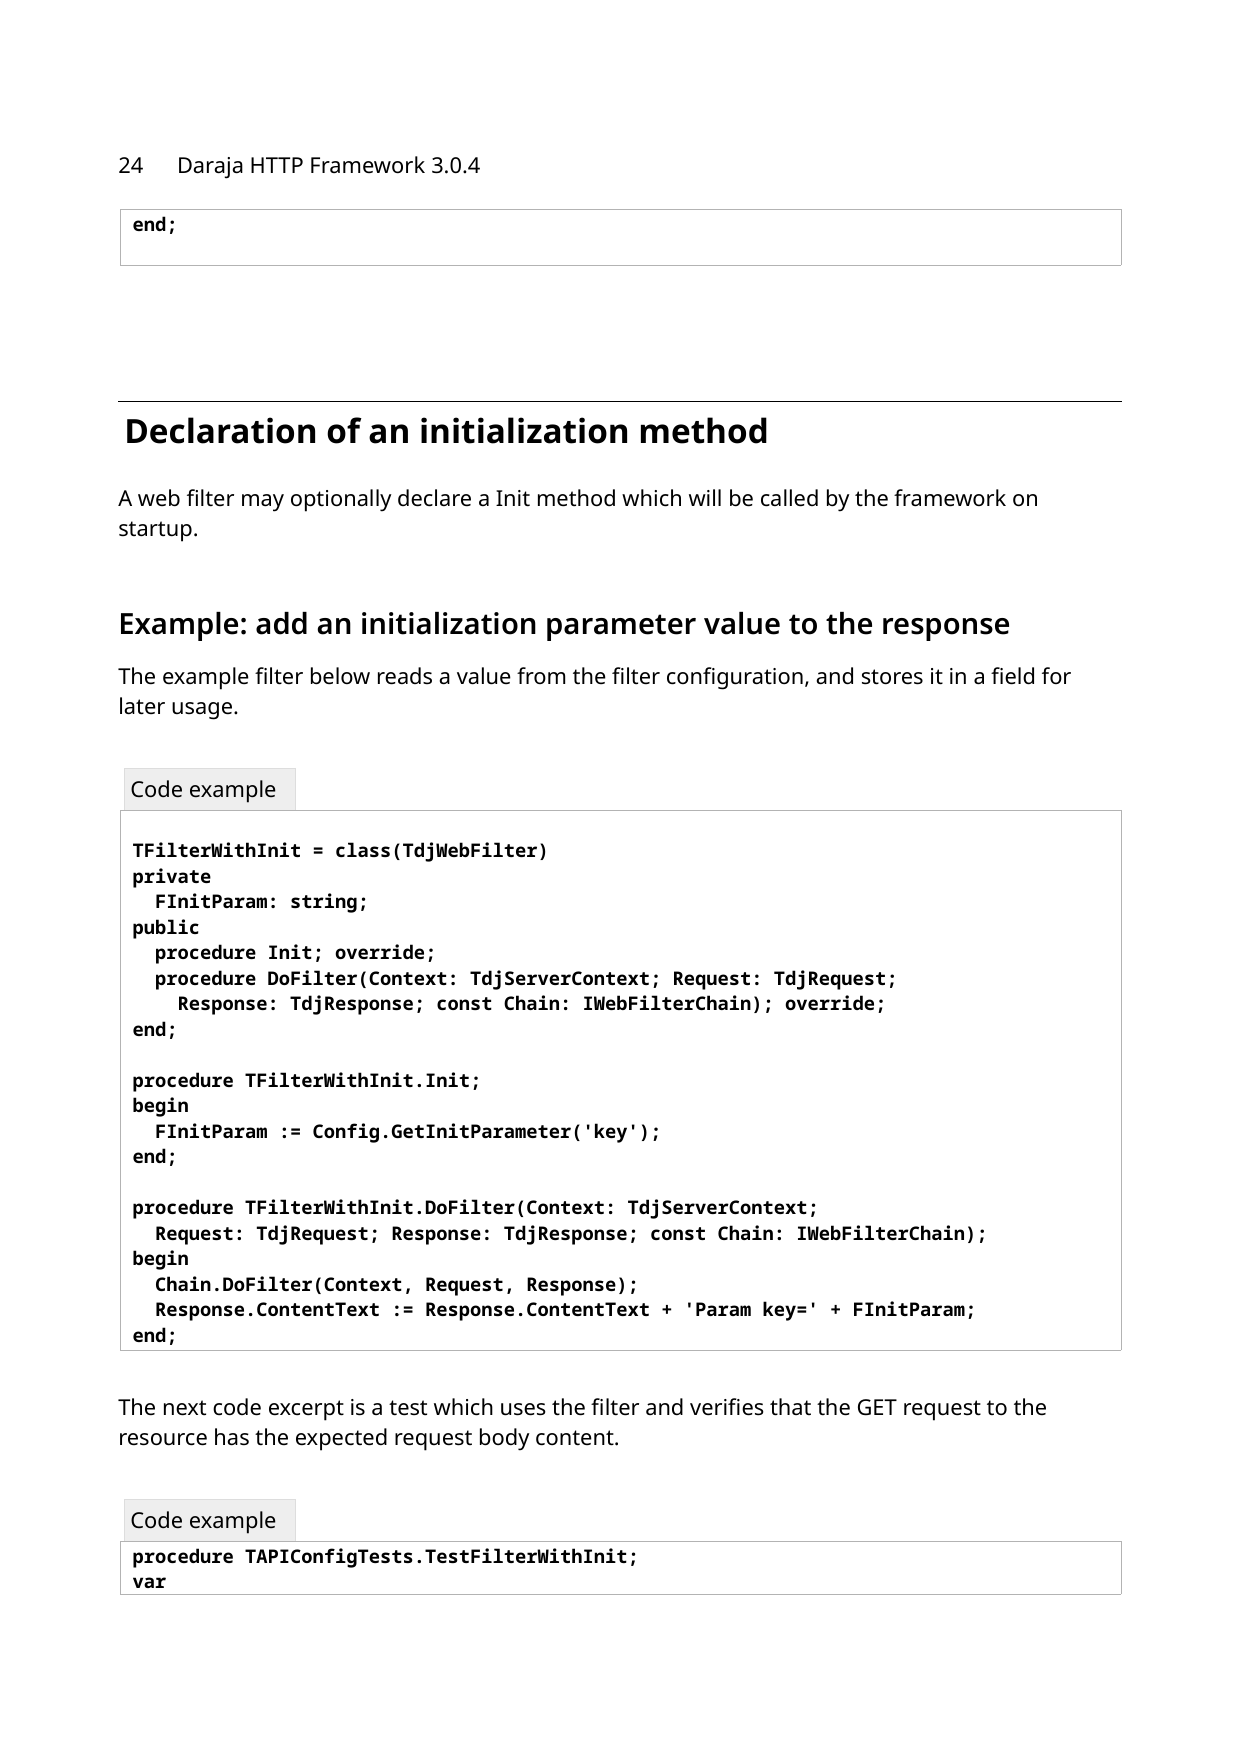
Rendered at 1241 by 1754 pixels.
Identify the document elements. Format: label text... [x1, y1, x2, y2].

text The next code excerpt is a test which uses the filter and verifies that the GET request to the resource has the expected request body content. [118, 1392, 1122, 1452]
text procedure DoFilter(Context: TdjServerContext; Request: TdjRequest; [121, 963, 1121, 988]
subtitle Example: add an initialization parameter value to the response [118, 603, 1122, 643]
text var [121, 1566, 1121, 1594]
text procedure TAPIConfigTests.TestFilterWithInit; [121, 1542, 1121, 1566]
text private [121, 861, 1121, 886]
text begin [121, 1090, 1121, 1116]
text Response: TdjResponse; const Chain: IWebFilterChain); override; [121, 988, 1121, 1014]
text end; [121, 210, 1121, 265]
text procedure Init; override; [121, 937, 1121, 963]
text end; procedure TFilterWithInit.DoFilter(Context: TdjServerContext; [121, 1141, 1121, 1218]
text Chain.DoFilter(Context, Request, Response); [121, 1269, 1121, 1294]
text A web filter may optionally declare a Init method which will be called by the framework on startup. [118, 483, 1122, 543]
text public [121, 912, 1121, 937]
text begin [121, 1243, 1121, 1269]
text FInitParam: string; [121, 886, 1121, 912]
text end; [121, 1320, 1121, 1350]
text Code example [125, 1500, 295, 1541]
text The example filter below reads a value from the filter configuration, and stores it in a field for later usage. [118, 661, 1122, 721]
text Code example [125, 769, 295, 810]
text TFilterWithInit = class(TdjWebFilter) [121, 811, 1121, 861]
text Request: TdjRequest; Response: TdjResponse; const Chain: IWebFilterChain); [121, 1218, 1121, 1243]
text FInitParam := Config.GetInitParameter('key'); [121, 1116, 1121, 1141]
text Response.ContentText := Response.ContentText + 'Param key=' + FInitParam; [121, 1294, 1121, 1320]
subtitle Declaration of an initialization method [118, 402, 1122, 459]
text end; procedure TFilterWithInit.Init; [121, 1014, 1121, 1090]
